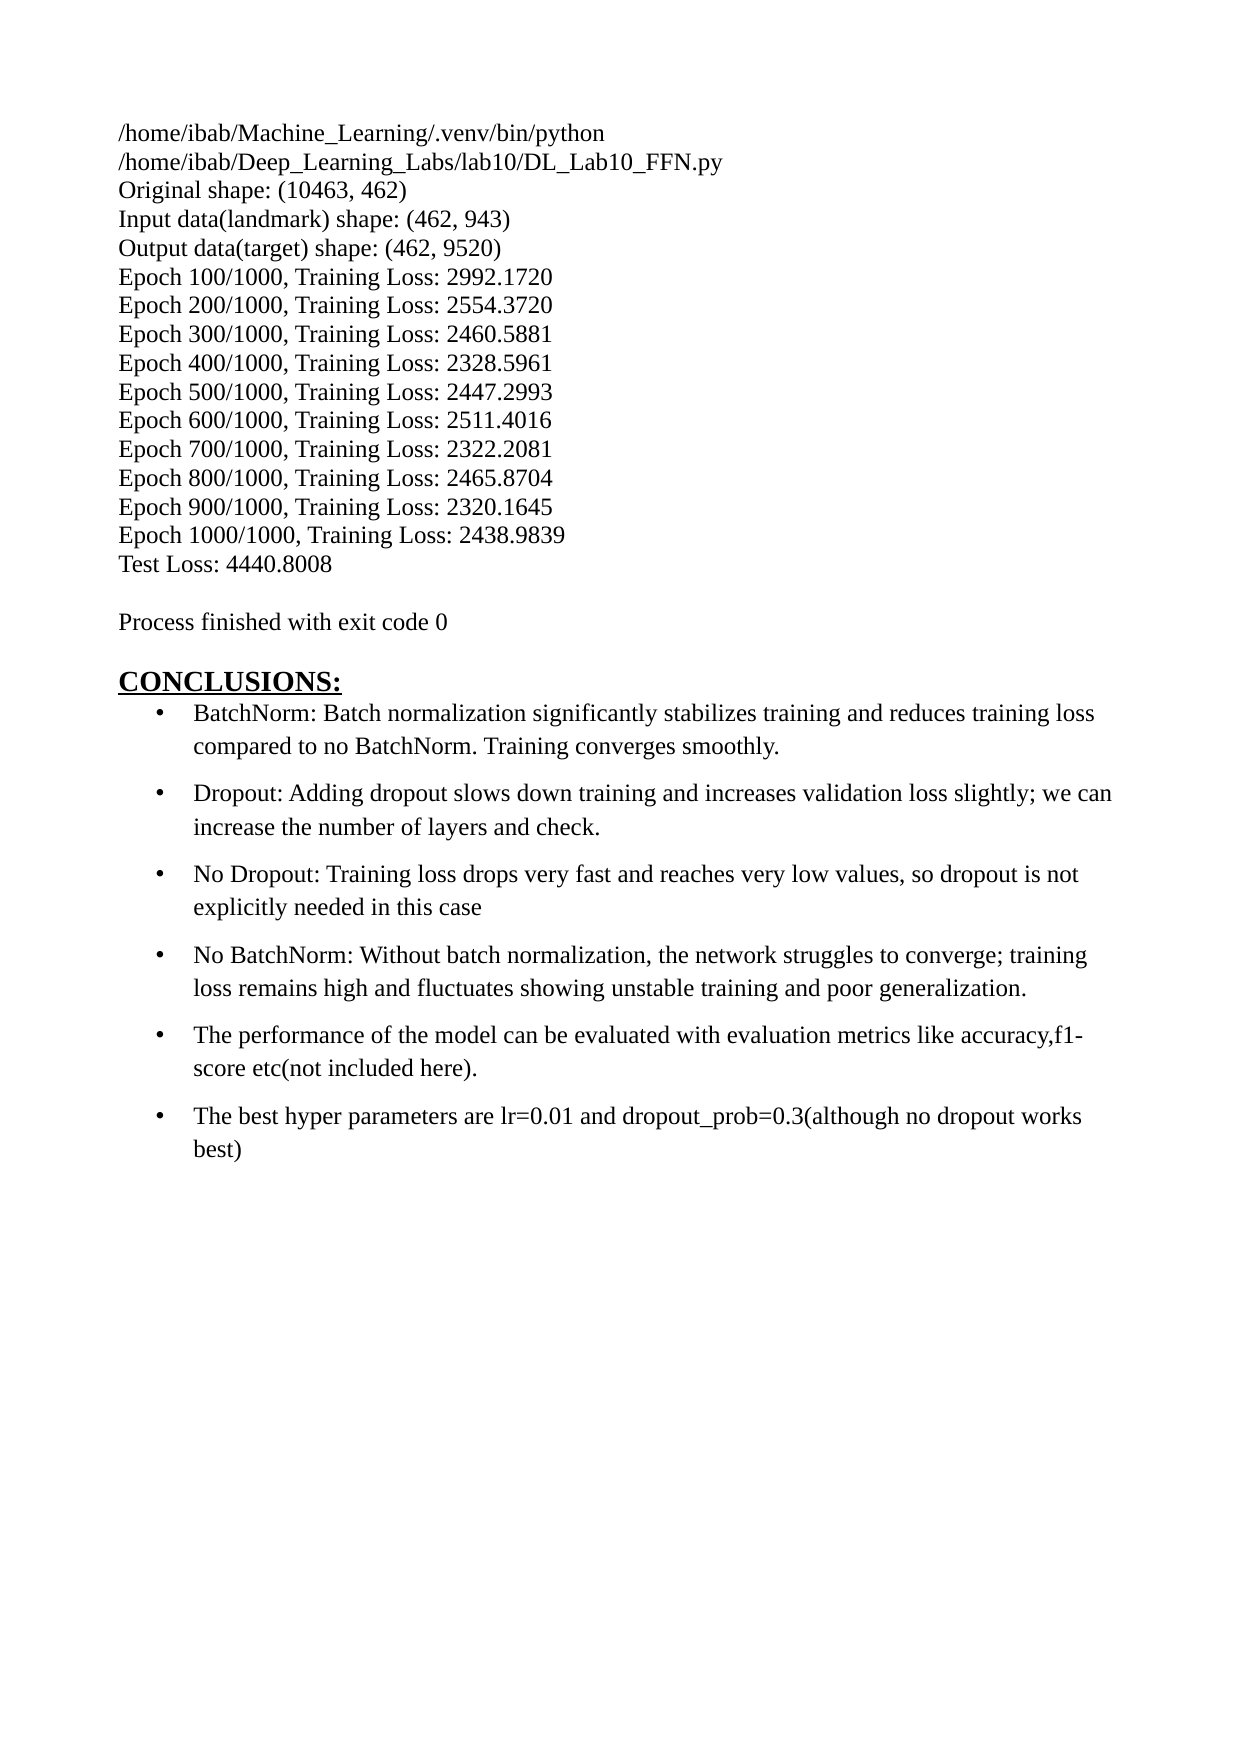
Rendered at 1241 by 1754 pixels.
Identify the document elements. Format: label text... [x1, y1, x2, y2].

text /home/ibab/Machine_Learning/.venv/bin/python /home/ibab/Deep_Learning_Labs/lab10/DL_Lab10_FFN.py [118, 118, 1122, 176]
list The performance of the model can be evaluated with evaluation metrics like accuracy,f1-score etc(not included here). [156, 1020, 1122, 1082]
text Epoch 200/1000, Training Loss: 2554.3720 [118, 291, 1122, 319]
text Epoch 300/1000, Training Loss: 2460.5881 [118, 319, 1122, 348]
text Epoch 500/1000, Training Loss: 2447.2993 [118, 377, 1122, 406]
list The best hyper parameters are lr=0.01 and dropout_prob=0.3(although no dropout works best) [156, 1101, 1122, 1163]
text Epoch 400/1000, Training Loss: 2328.5961 [118, 348, 1122, 377]
list No Dropout: Training loss drops very fast and reaches very low values, so dropout is not explicitly needed in this case [156, 859, 1122, 921]
list No BatchNorm: Without batch normalization, the network struggles to converge; training loss remains high and fluctuates showing unstable training and poor generalization. [156, 940, 1122, 1002]
list BatchNorm: Batch normalization significantly stabilizes training and reduces training loss compared to no BatchNorm. Training converges smoothly. [156, 698, 1122, 760]
text Process finished with exit code 0 [118, 607, 1122, 636]
text Test Loss: 4440.8008 [118, 549, 1122, 578]
text Epoch 700/1000, Training Loss: 2322.2081 [118, 434, 1122, 463]
text Epoch 800/1000, Training Loss: 2465.8704 [118, 463, 1122, 492]
text CONCLUSIONS: [118, 664, 1122, 698]
text Epoch 600/1000, Training Loss: 2511.4016 [118, 406, 1122, 434]
text Original shape: (10463, 462) [118, 176, 1122, 204]
text Epoch 900/1000, Training Loss: 2320.1645 [118, 492, 1122, 521]
text Input data(landmark) shape: (462, 943) [118, 204, 1122, 233]
list Dropout: Adding dropout slows down training and increases validation loss slightly; we can increase the number of layers and check. [156, 778, 1122, 840]
text Epoch 100/1000, Training Loss: 2992.1720 [118, 262, 1122, 291]
text Output data(target) shape: (462, 9520) [118, 233, 1122, 262]
text Epoch 1000/1000, Training Loss: 2438.9839 [118, 521, 1122, 549]
